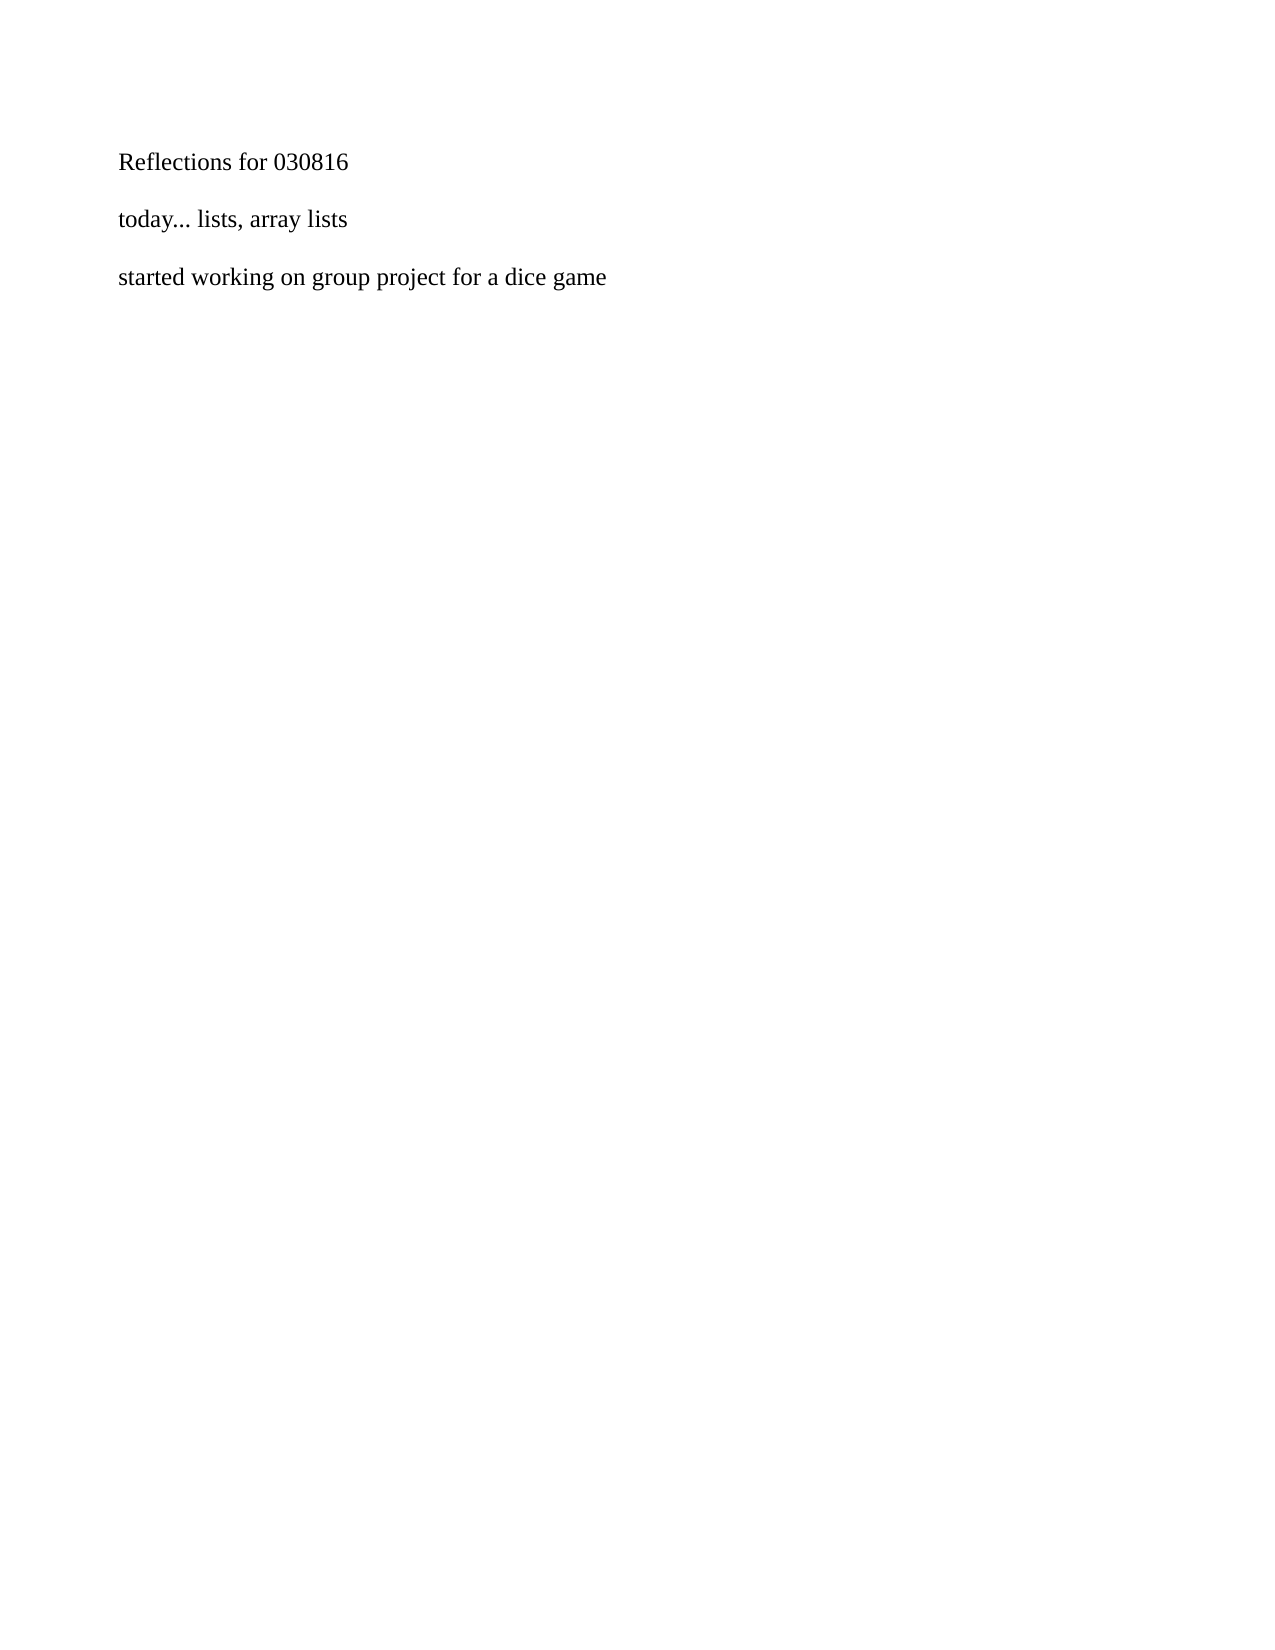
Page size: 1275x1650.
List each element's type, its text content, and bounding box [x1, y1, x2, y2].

text today... lists, array lists [118, 204, 1157, 233]
text Reflections for 030816 [118, 147, 1157, 176]
text started working on group project for a dice game [118, 262, 1157, 291]
